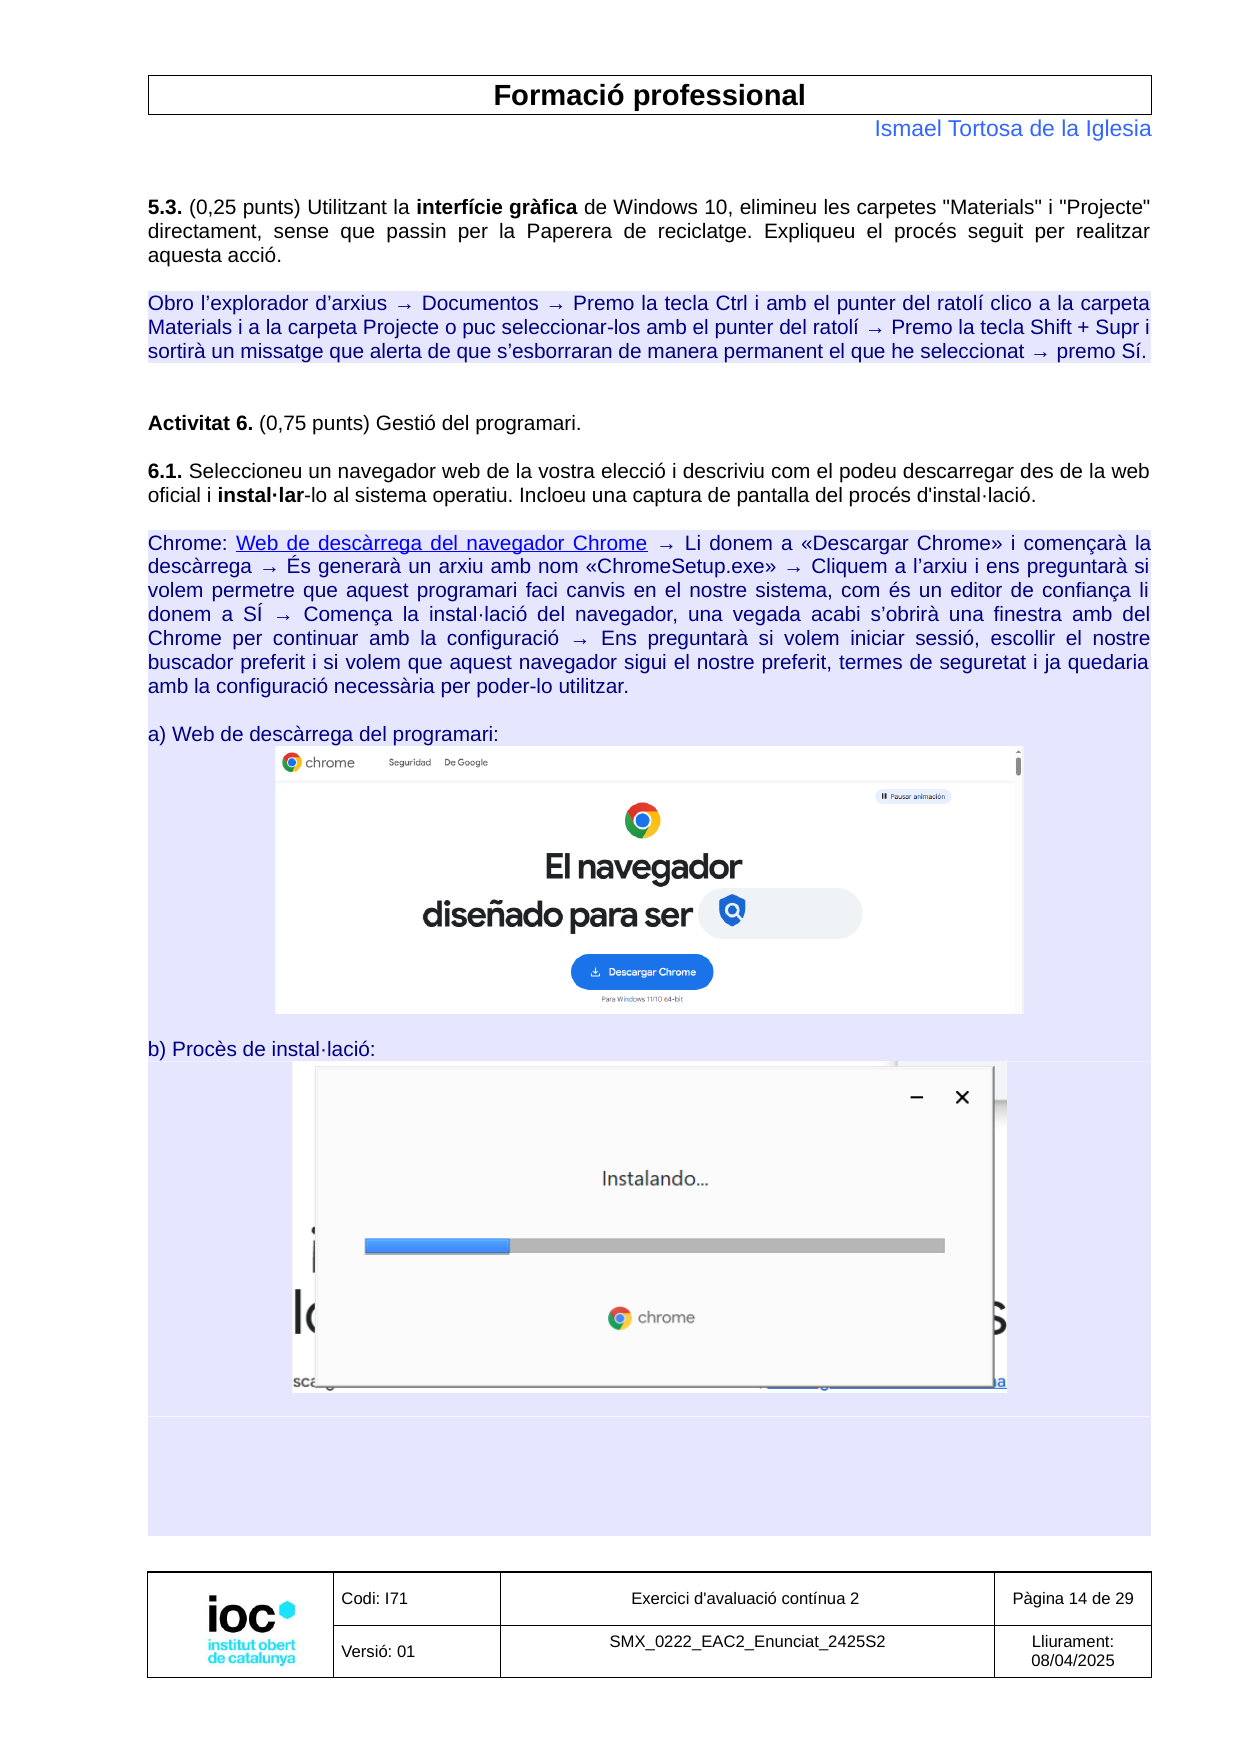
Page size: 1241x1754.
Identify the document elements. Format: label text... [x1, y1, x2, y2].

text a) Web de descàrrega del programari: [148, 722, 1151, 746]
text 5.3. (0,25 punts) Utilitzant la interfície gràfica de Windows 10, elimineu les carpetes "Materials" i "Projecte" directament, sense que passin per la Paperera de reciclatge. Expliqueu el procés seguit per realitzar aquesta acció. [148, 195, 1151, 267]
picture [195, 1581, 309, 1677]
picture [275, 746, 1024, 1014]
text b) Procès de instal·lació: [148, 1037, 1151, 1061]
text Obro l’explorador d’arxius → Documentos → Premo la tecla Ctrl i amb el punter del ratolí clico a la carpeta Materials i a la carpeta Projecte o puc seleccionar-los amb el punter del ratolí → Premo la tecla Shift + Supr i sortirà un missatge que alerta de que s’esborraran de manera permanent el que he seleccionat → premo Sí. [148, 291, 1151, 363]
picture [292, 1061, 1007, 1393]
text Activitat 6. (0,75 punts) Gestió del programari. [148, 411, 1151, 434]
text 6.1. Seleccioneu un navegador web de la vostra elecció i descriviu com el podeu descarregar des de la web oficial i instal·lar-lo al sistema operatiu. Incloeu una captura de pantalla del procés d'instal·lació. [148, 458, 1151, 506]
text Chrome: Web de descàrrega del navegador Chrome → Li donem a «Descargar Chrome» i començarà la descàrrega → És generarà un arxiu amb nom «ChromeSetup.exe» → Cliquem a l’arxiu i ens preguntarà si volem permetre que aquest programari faci canvis en el nostre sistema, com és un editor de confiança li donem a SÍ → Comença la instal·lació del navegador, una vegada acabi s’obrirà una finestra amb del Chrome per continuar amb la configuració → Ens preguntarà si volem iniciar sessió, escollir el nostre buscador preferit i si volem que aquest navegador sigui el nostre preferit, termes de seguretat i ja quedaria amb la configuració necessària per poder-lo utilitzar. [148, 530, 1151, 698]
